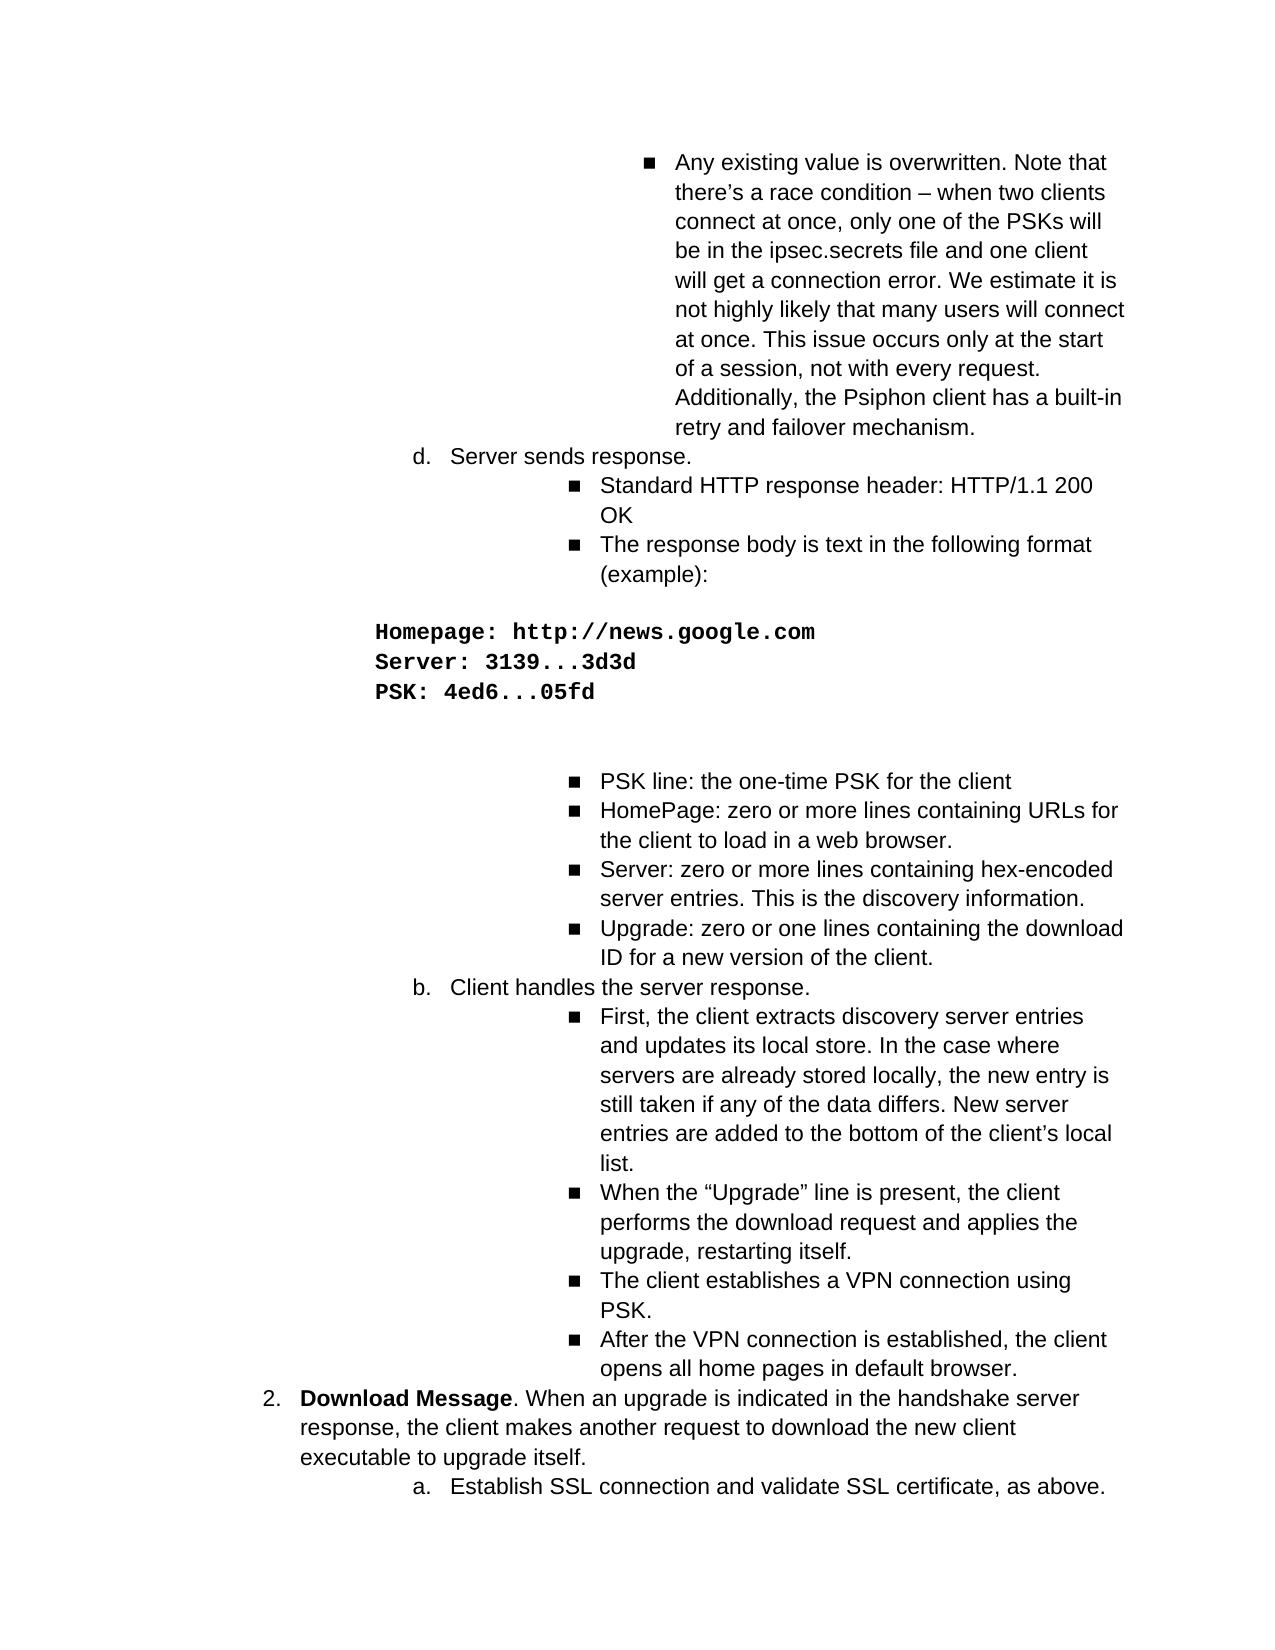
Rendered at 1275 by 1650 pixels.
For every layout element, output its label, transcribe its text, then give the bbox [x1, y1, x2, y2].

list The client establishes a VPN connection using PSK. [375, 1268, 1125, 1323]
list Download Message. When an upgrade is indicated in the handshake server response, the client makes another request to download the new client executable to upgrade itself. [262, 1385, 1125, 1470]
list When the “Upgrade” line is present, the client performs the download request and applies the upgrade, restarting itself. [375, 1180, 1125, 1264]
list After the VPN connection is established, the client opens all home pages in default browser. [375, 1327, 1125, 1382]
text Homepage: http://news.google.com Server: 3139...3d3d PSK: 4ed6...05fd [375, 620, 1125, 706]
list The response body is text in the following format (example): [375, 532, 1125, 587]
list Establish SSL connection and validate SSL certificate, as above. [412, 1473, 1125, 1499]
list Client handles the server response. [412, 974, 1125, 1000]
list HomePage: zero or more lines containing URLs for the client to load in a web browser. [375, 798, 1125, 853]
list Server: zero or more lines containing hex-encoded server entries. This is the discovery information. [375, 857, 1125, 912]
list Server sends response. [412, 444, 1125, 469]
list Upgrade: zero or one lines containing the download ID for a new version of the client. [375, 915, 1125, 970]
list PSK line: the one-time PSK for the client [375, 768, 1125, 794]
list Any existing value is overwritten. Note that there’s a race condition – when two clients connect at once, only one of the PSKs will be in the ipsec.secrets file and one client will get a connection error. We estimate it is not highly likely that many users will connect at once. This issue occurs only at the start of a session, not with every request. Additionally, the Psiphon client has a built-in retry and failover mechanism. [450, 150, 1125, 440]
list Standard HTTP response header: HTTP/1.1 200 OK [375, 473, 1125, 528]
list First, the client extracts discovery server entries and updates its local store. In the case where servers are already stored locally, the new entry is still taken if any of the data differs. New server entries are added to the bottom of the client’s local list. [375, 1003, 1125, 1176]
